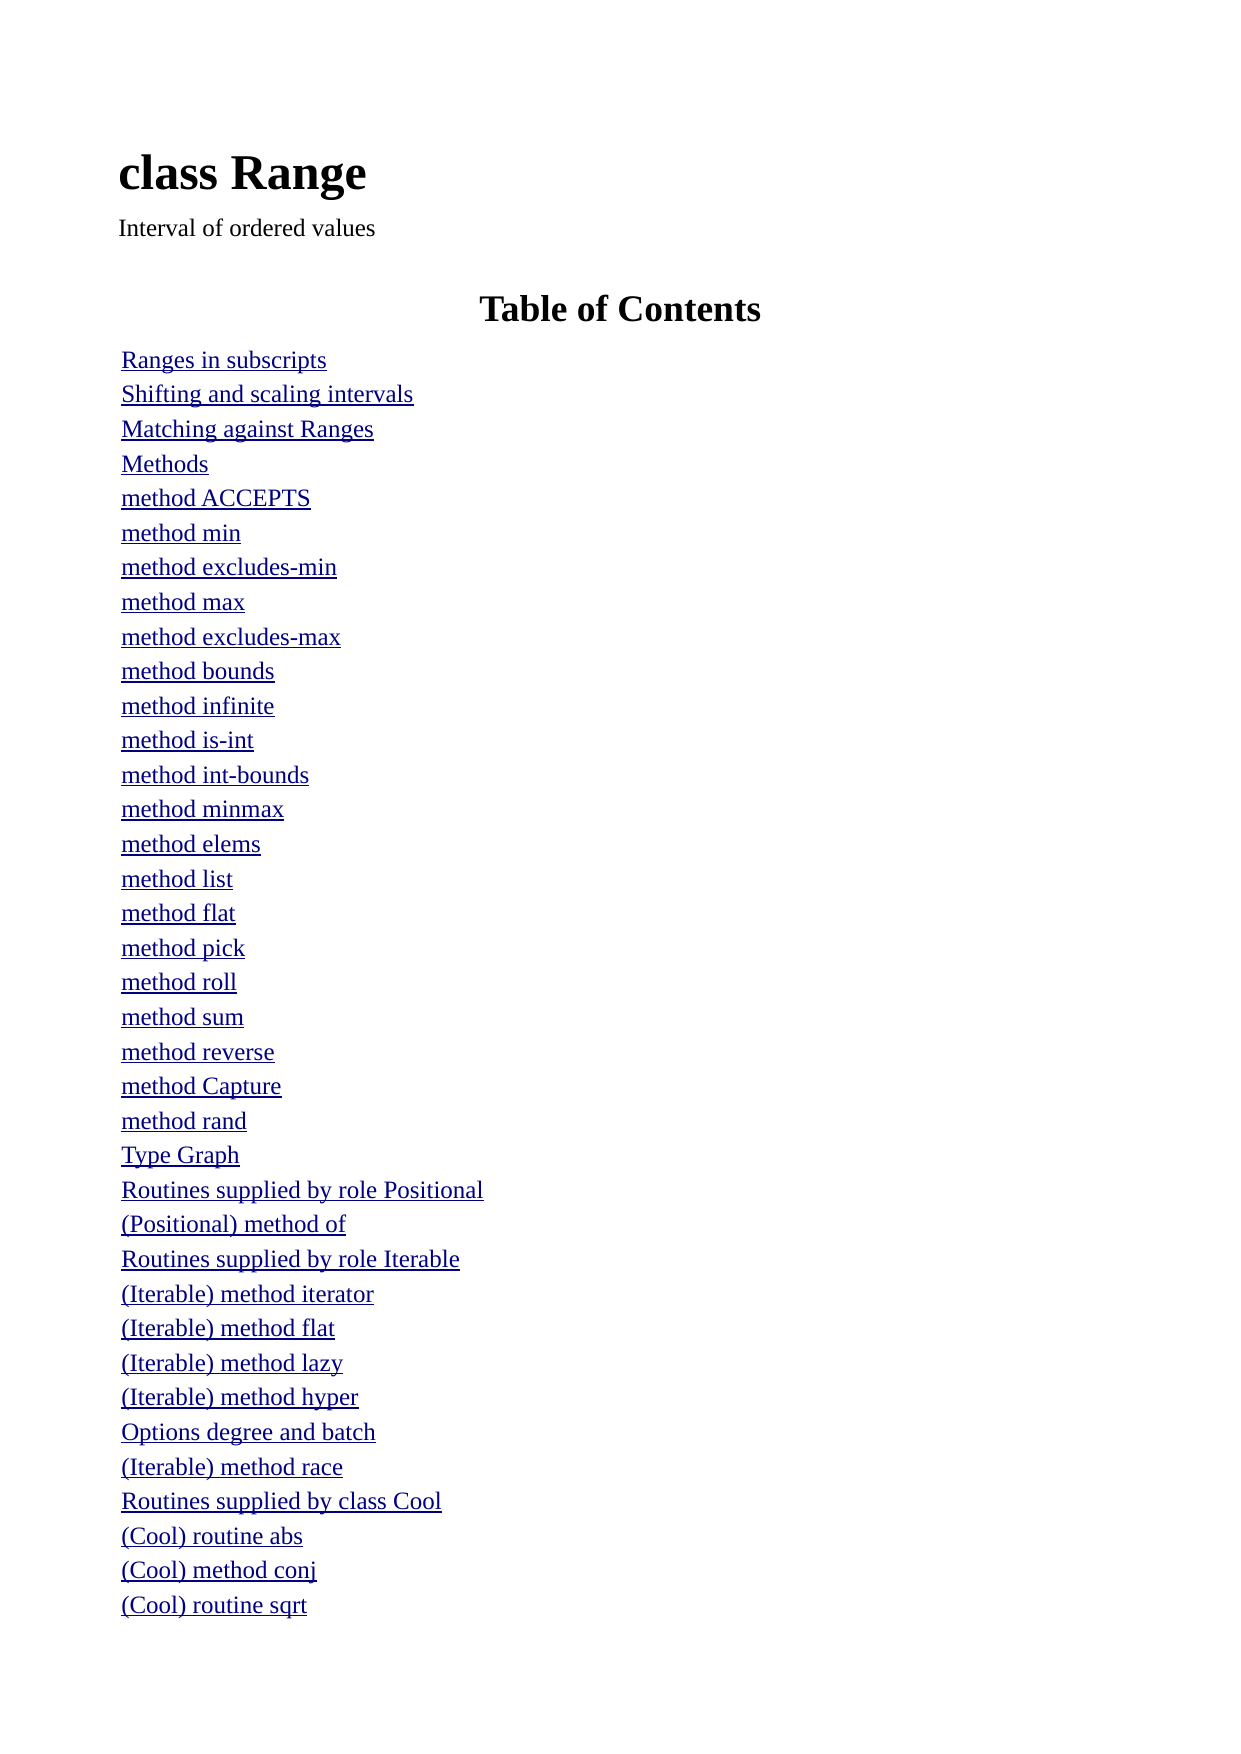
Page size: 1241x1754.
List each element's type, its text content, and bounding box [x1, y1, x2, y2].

table_cell method excludes-max [118, 619, 496, 653]
table_cell Options degree and batch [118, 1414, 496, 1449]
table_cell Matching against Ranges [118, 411, 496, 446]
table_cell method reverse [118, 1034, 496, 1068]
table_cell method excludes-min [118, 550, 496, 584]
table_cell (Cool) routine abs [118, 1518, 496, 1552]
table_cell (Iterable) method flat [118, 1310, 496, 1345]
table_cell method elems [118, 826, 496, 861]
table_cell method rand [118, 1103, 496, 1137]
table_cell Routines supplied by role Iterable [118, 1241, 496, 1276]
table_cell method infinite [118, 688, 496, 722]
table_cell Type Graph [118, 1138, 496, 1172]
table_cell method max [118, 584, 496, 619]
table_cell (Iterable) method lazy [118, 1345, 496, 1379]
table_cell Routines supplied by class Cool [118, 1483, 496, 1518]
table_cell method flat [118, 895, 496, 930]
table_cell method int-bounds [118, 757, 496, 792]
table_cell method roll [118, 965, 496, 999]
table_cell (Cool) method conj [118, 1553, 496, 1587]
table_cell Routines supplied by role Positional [118, 1172, 496, 1207]
table_header Ranges in subscripts [118, 342, 496, 377]
table_cell Methods [118, 446, 496, 480]
table_cell method Capture [118, 1068, 496, 1103]
table_cell Shifting and scaling intervals [118, 377, 496, 411]
table_cell (Iterable) method hyper [118, 1380, 496, 1414]
table_cell method ACCEPTS [118, 480, 496, 515]
table_cell method bounds [118, 653, 496, 688]
table_cell (Iterable) method iterator [118, 1276, 496, 1310]
table_cell (Cool) routine sqrt [118, 1587, 496, 1622]
table_cell method is-int [118, 723, 496, 757]
table_cell method pick [118, 930, 496, 964]
subtitle Table of Contents [118, 286, 1122, 329]
table_cell method min [118, 515, 496, 549]
table_cell method list [118, 861, 496, 895]
subtitle class Range [118, 143, 1122, 201]
text Interval of ordered values [118, 213, 1122, 242]
table_cell method sum [118, 999, 496, 1034]
table_cell method minmax [118, 792, 496, 826]
table_cell (Positional) method of [118, 1207, 496, 1241]
table_cell (Iterable) method race [118, 1449, 496, 1483]
